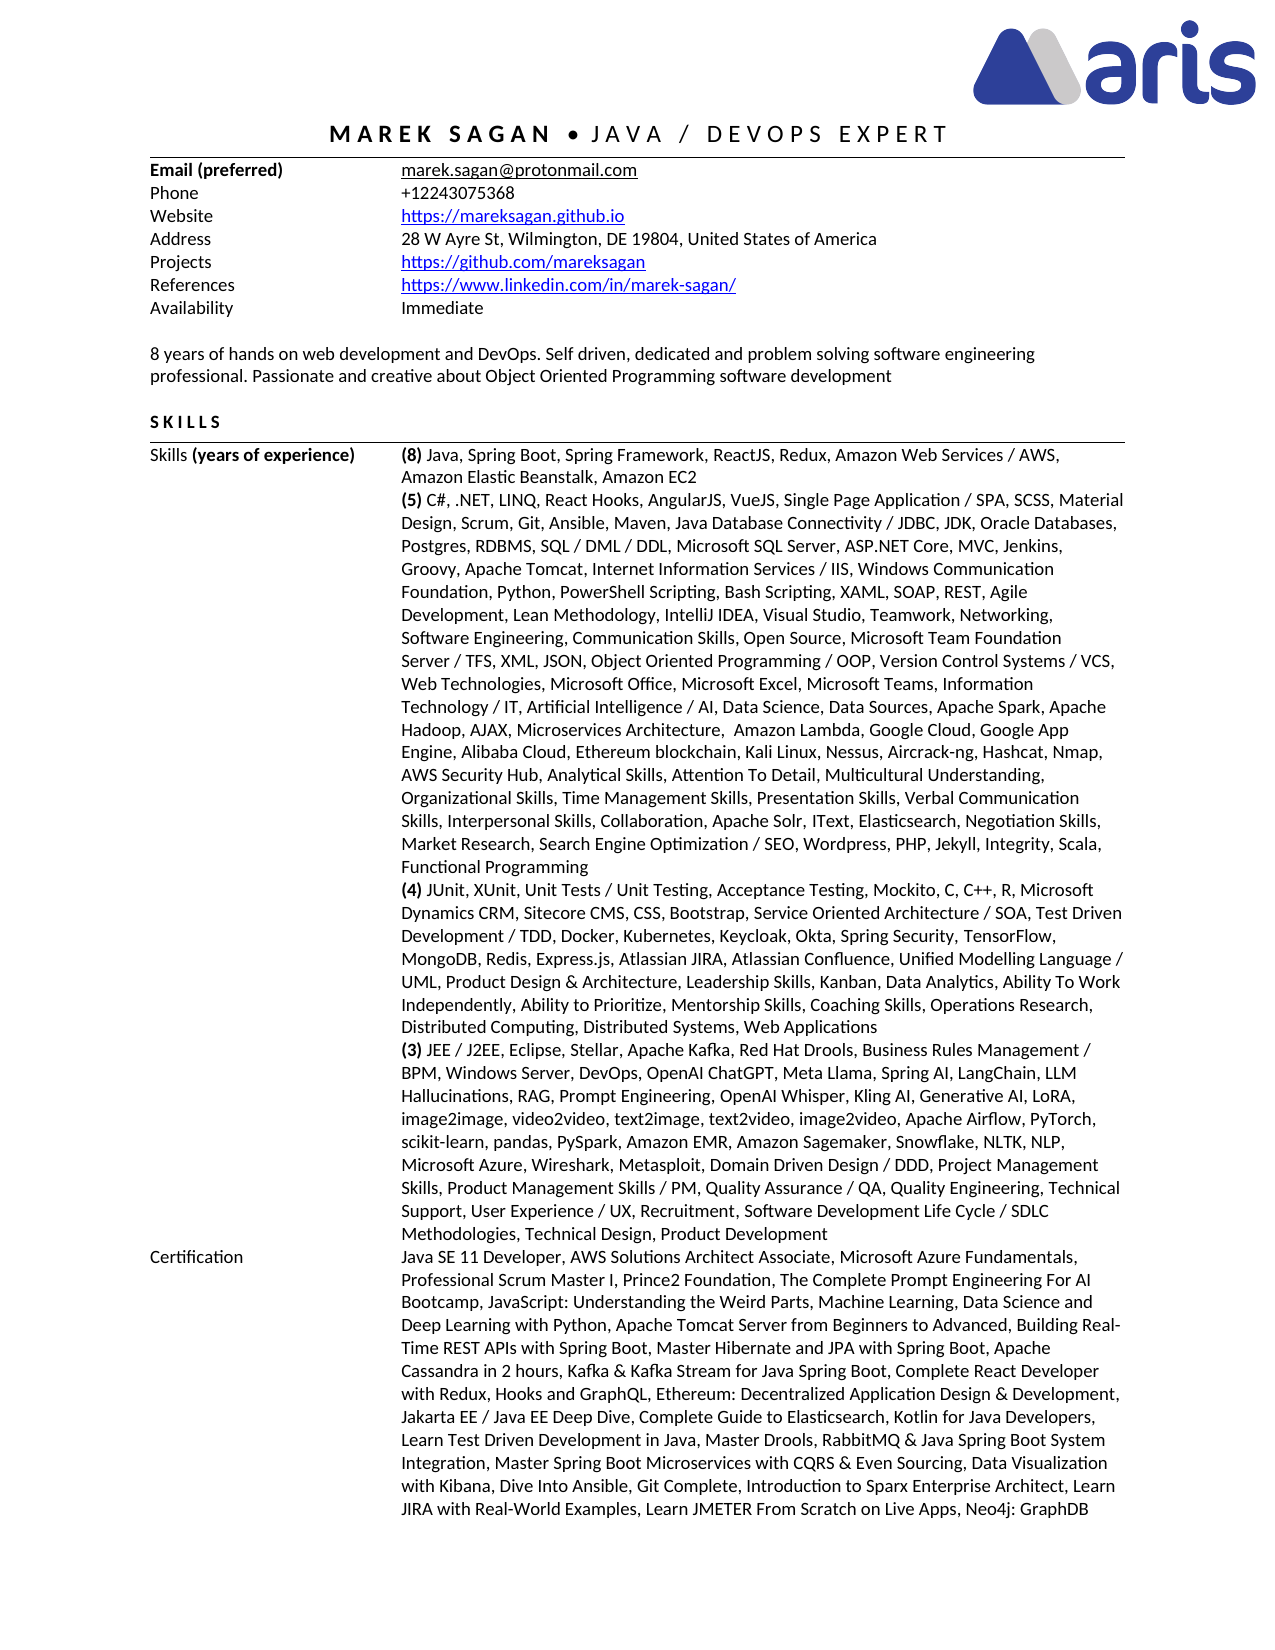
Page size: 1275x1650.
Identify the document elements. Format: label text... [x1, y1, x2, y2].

text Skills (years of experience) (8) Java, Spring Boot, Spring Framework, ReactJS, Redux, Amazon Web Services / AWS, Amazon Elastic Beanstalk, Amazon EC2 (5) C#, .NET, LINQ, React Hooks, AngularJS, VueJS, Single Page Application / SPA, SCSS, Material Design, Scrum, Git, Ansible, Maven, Java Database Connectivity / JDBC, JDK, Oracle Databases, Postgres, RDBMS, SQL / DML / DDL, Microsoft SQL Server, ASP.NET Core, MVC, Jenkins, Groovy, Apache Tomcat, Internet Information Services / IIS, Windows Communication Foundation, Python, PowerShell Scripting, Bash Scripting, XAML, SOAP, REST, Agile Development, Lean Methodology, IntelliJ IDEA, Visual Studio, Teamwork, Networking, Software Engineering, Communication Skills, Open Source, Microsoft Team Foundation Server / TFS, XML, JSON, Object Oriented Programming / OOP, Version Control Systems / VCS, Web Technologies, Microsoft Office, Microsoft Excel, Microsoft Teams, Information Technology / IT, Artificial Intelligence / AI, Data Science, Data Sources, Apache Spark, Apache Hadoop, AJAX, Microservices Architecture, Amazon Lambda, Google Cloud, Google App Engine, Alibaba Cloud, Ethereum blockchain, Kali Linux, Nessus, Aircrack-ng, Hashcat, Nmap, AWS Security Hub, Analytical Skills, Attention To Detail, Multicultural Understanding, Organizational Skills, Time Management Skills, Presentation Skills, Verbal Communication Skills, Interpersonal Skills, Collaboration, Apache Solr, IText, Elasticsearch, Negotiation Skills, Market Research, Search Engine Optimization / SEO, Wordpress, PHP, Jekyll, Integrity, Scala, Functional Programming (4) JUnit, XUnit, Unit Tests / Unit Testing, Acceptance Testing, Mockito, C, C++, R, Microsoft Dynamics CRM, Sitecore CMS, CSS, Bootstrap, Service Oriented Architecture / SOA, Test Driven Development / TDD, Docker, Kubernetes, Keycloak, Okta, Spring Security, TensorFlow, MongoDB, Redis, Express.js, Atlassian JIRA, Atlassian Confluence, Unified Modelling Language / UML, Product Design & Architecture, Leadership Skills, Kanban, Data Analytics, Ability To Work Independently, Ability to Prioritize, Mentorship Skills, Coaching Skills, Operations Research, Distributed Computing, Distributed Systems, Web Applications (3) JEE / J2EE, Eclipse, Stellar, Apache Kafka, Red Hat Drools, Business Rules Management / BPM, Windows Server, DevOps, OpenAI ChatGPT, Meta Llama, Spring AI, LangChain, LLM Hallucinations, RAG, Prompt Engineering, OpenAI Whisper, Kling AI, Generative AI, LoRA, image2image, video2video, text2image, text2video, image2video, Apache Airflow, PyTorch, scikit-learn, pandas, PySpark, Amazon EMR, Amazon Sagemaker, Snowflake, NLTK, NLP, Microsoft Azure, Wireshark, Metasploit, Domain Driven Design / DDD, Project Management Skills, Product Management Skills / PM, Quality Assurance / QA, Quality Engineering, Technical Support, User Experience / UX, Recruitment, Software Development Life Cycle / SDLC Methodologies, Technical Design, Product Development [150, 443, 1125, 1245]
picture [973, 20, 1256, 105]
text Email (preferred) marek.sagan@protonmail.com [150, 158, 1125, 181]
text Certification Java SE 11 Developer, AWS Solutions Architect Associate, Microsoft Azure Fundamentals, Professional Scrum Master I, Prince2 Foundation, The Complete Prompt Engineering For AI Bootcamp, JavaScript: Understanding the Weird Parts, Machine Learning, Data Science and Deep Learning with Python, Apache Tomcat Server from Beginners to Advanced, Building Real-Time REST APIs with Spring Boot, Master Hibernate and JPA with Spring Boot, Apache Cassandra in 2 hours, Kafka & Kafka Stream for Java Spring Boot, Complete React Developer with Redux, Hooks and GraphQL, Ethereum: Decentralized Application Design & Development, Jakarta EE / Java EE Deep Dive, Complete Guide to Elasticsearch, Kotlin for Java Developers, Learn Test Driven Development in Java, Master Drools, RabbitMQ & Java Spring Boot System Integration, Master Spring Boot Microservices with CQRS & Even Sourcing, Data Visualization with Kibana, Dive Into Ansible, Git Complete, Introduction to Sparx Enterprise Architect, Learn JIRA with Real-World Examples, Learn JMETER From Scratch on Live Apps, Neo4j: GraphDB [150, 1245, 1125, 1520]
text Phone +12243075368 [150, 181, 1125, 204]
text References https://www.linkedin.com/in/marek-sagan/ [150, 273, 1125, 296]
text Availability Immediate [150, 296, 1125, 319]
text Address 28 W Ayre St, Wilmington, DE 19804, United States of America [150, 227, 1125, 250]
text Projects https://github.com/mareksagan [150, 250, 1125, 273]
title MAREK SAGAN • JAVA / DEVOPS EXPERT [150, 118, 1125, 157]
text Website https://mareksagan.github.io [150, 204, 1125, 227]
text 8 years of hands on web development and DevOps. Self driven, dedicated and problem solving software engineering professional. Passionate and creative about Object Oriented Programming software development [150, 342, 1125, 388]
subtitle SKILLS [150, 411, 1125, 442]
